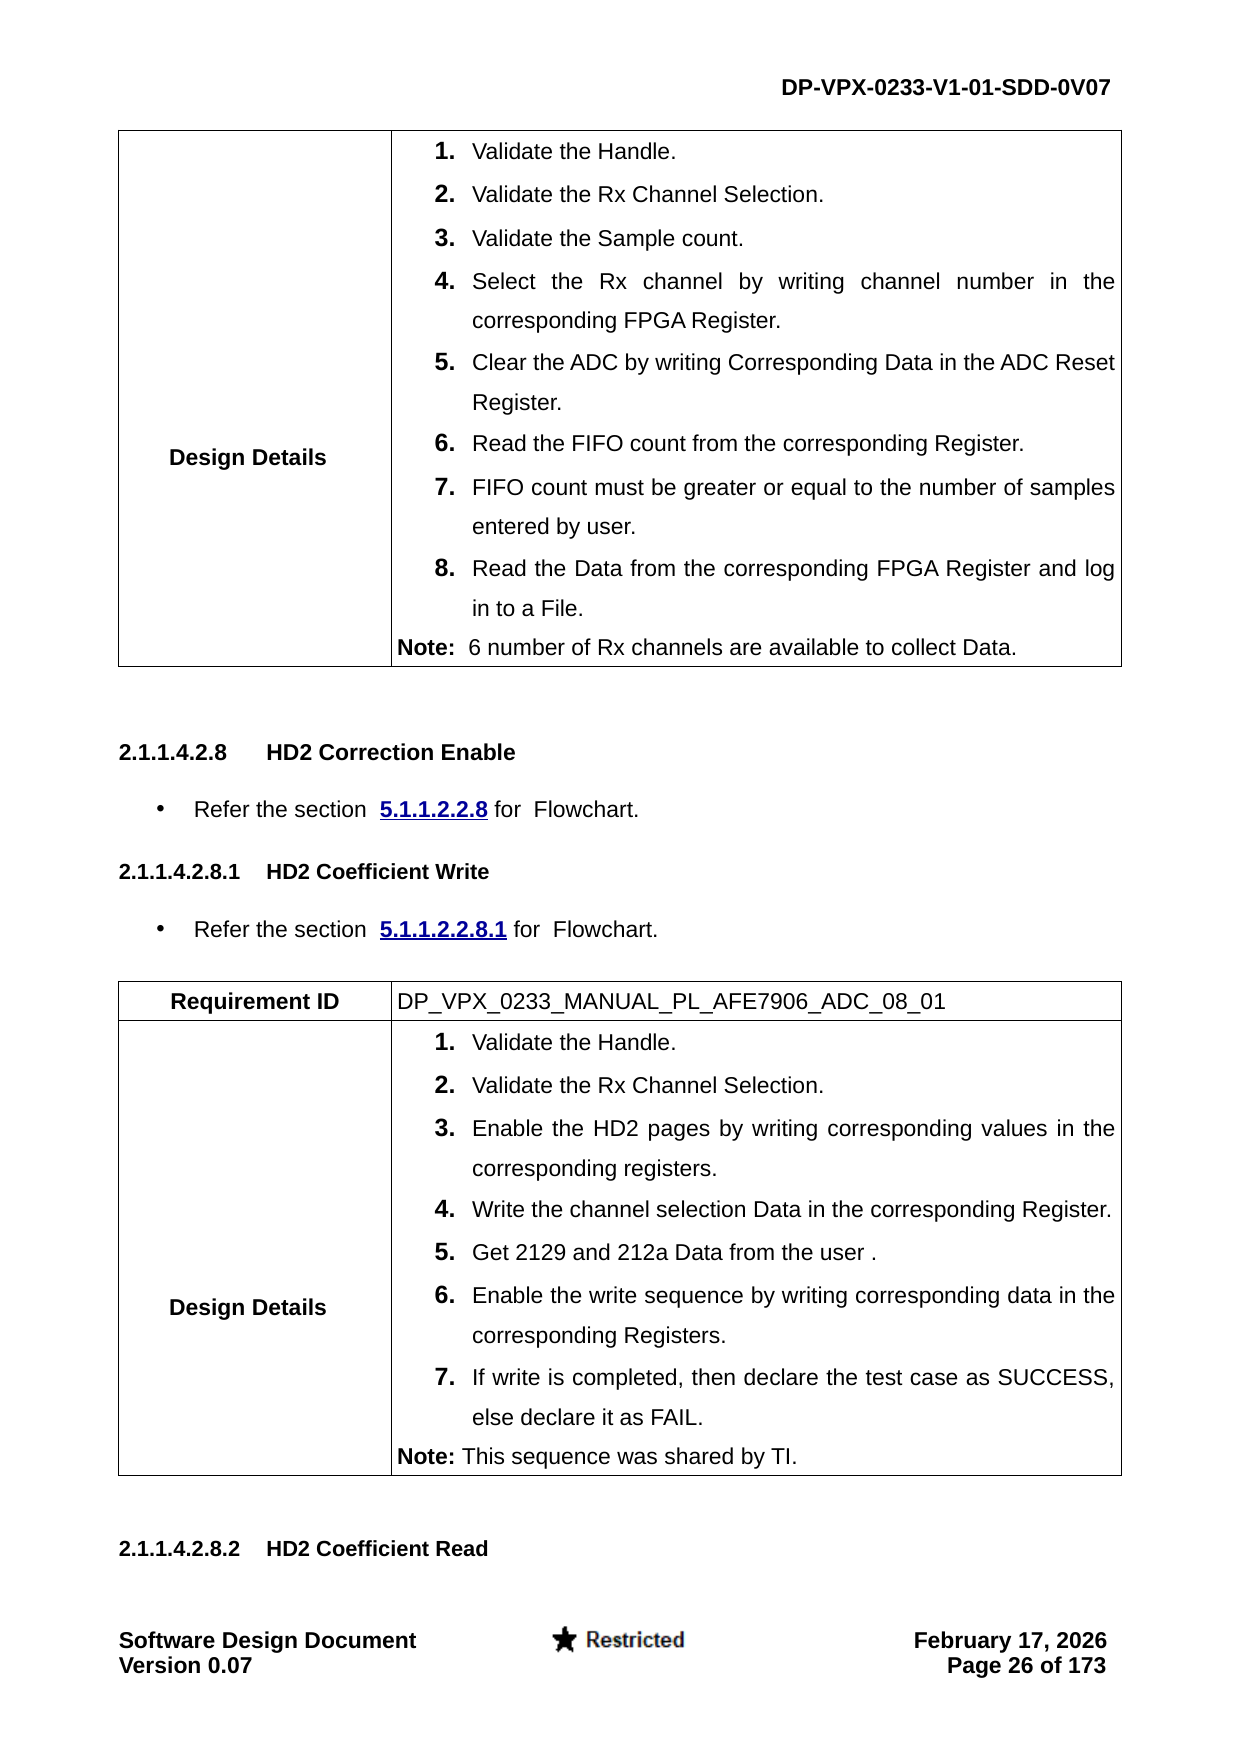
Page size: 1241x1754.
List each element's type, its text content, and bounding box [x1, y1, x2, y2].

picture [542, 1617, 698, 1662]
table_cell Design Details [119, 131, 391, 666]
list Refer the section 5.1.1.2.2.8.1 for Flowchart. [156, 916, 1122, 942]
subtitle HD2 Correction Enable [118, 742, 1122, 765]
table_cell Validate the Handle. Validate the Rx Channel Selection. Validate the Sample count. Select the Rx channel by writing channel number in the corresponding FPGA Register. Clear the ADC by writing Corresponding Data in the ADC Reset Register. Read the FIFO count from the corresponding Register. FIFO count must be greater or equal to the number of samples entered by user. Read the Data from the corresponding FPGA Register and log in to a File. Note: 6 number of Rx channels are available to collect Data. [392, 131, 1121, 666]
table_cell Design Details [119, 1021, 391, 1475]
table_header Requirement ID [119, 982, 391, 1020]
list Refer the section 5.1.1.2.2.8 for Flowchart. [156, 796, 1122, 823]
table_header DP_VPX_0233_MANUAL_PL_AFE7906_ADC_08_01 [392, 982, 1121, 1020]
subtitle HD2 Coefficient Read [118, 1539, 1122, 1561]
subtitle HD2 Coefficient Write [118, 862, 1122, 884]
table_cell Validate the Handle. Validate the Rx Channel Selection. Enable the HD2 pages by writing corresponding values in the corresponding registers. Write the channel selection Data in the corresponding Register. Get 2129 and 212a Data from the user . Enable the write sequence by writing corresponding data in the corresponding Registers. If write is completed, then declare the test case as SUCCESS, else declare it as FAIL. Note: This sequence was shared by TI. [392, 1021, 1121, 1475]
